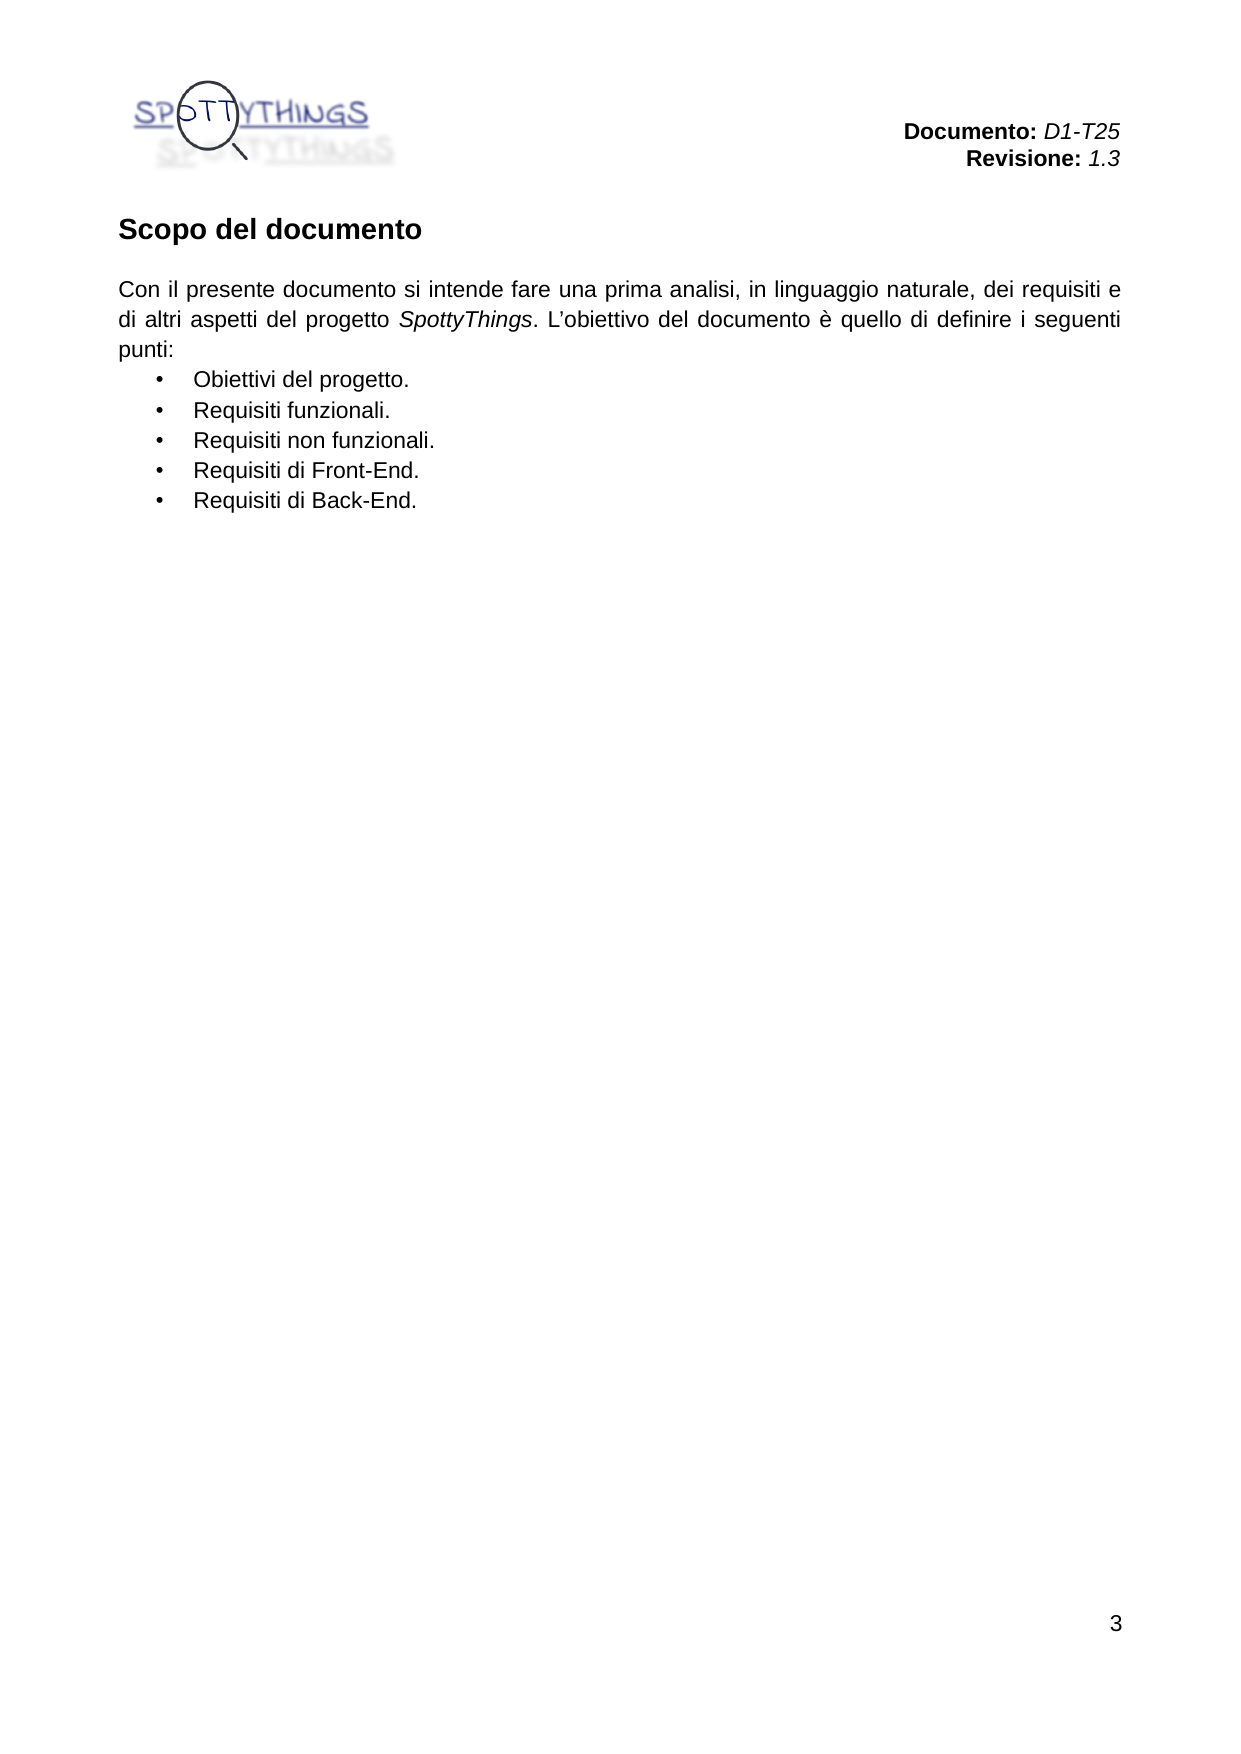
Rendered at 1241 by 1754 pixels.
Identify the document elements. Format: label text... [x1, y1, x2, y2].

picture [123, 73, 399, 187]
list Obiettivi del progetto. [156, 366, 1122, 393]
list Requisiti di Back-End. [156, 487, 1122, 514]
subtitle Scopo del documento [118, 212, 1122, 246]
list Requisiti funzionali. [156, 397, 1122, 423]
text Con il presente documento si intende fare una prima analisi, in linguaggio naturale, dei requisiti e di altri aspetti del progetto SpottyThings. L’obiettivo del documento è quello di definire i seguenti punti: [118, 276, 1122, 363]
list Requisiti non funzionali. [156, 427, 1122, 453]
list Requisiti di Front-End. [156, 457, 1122, 483]
